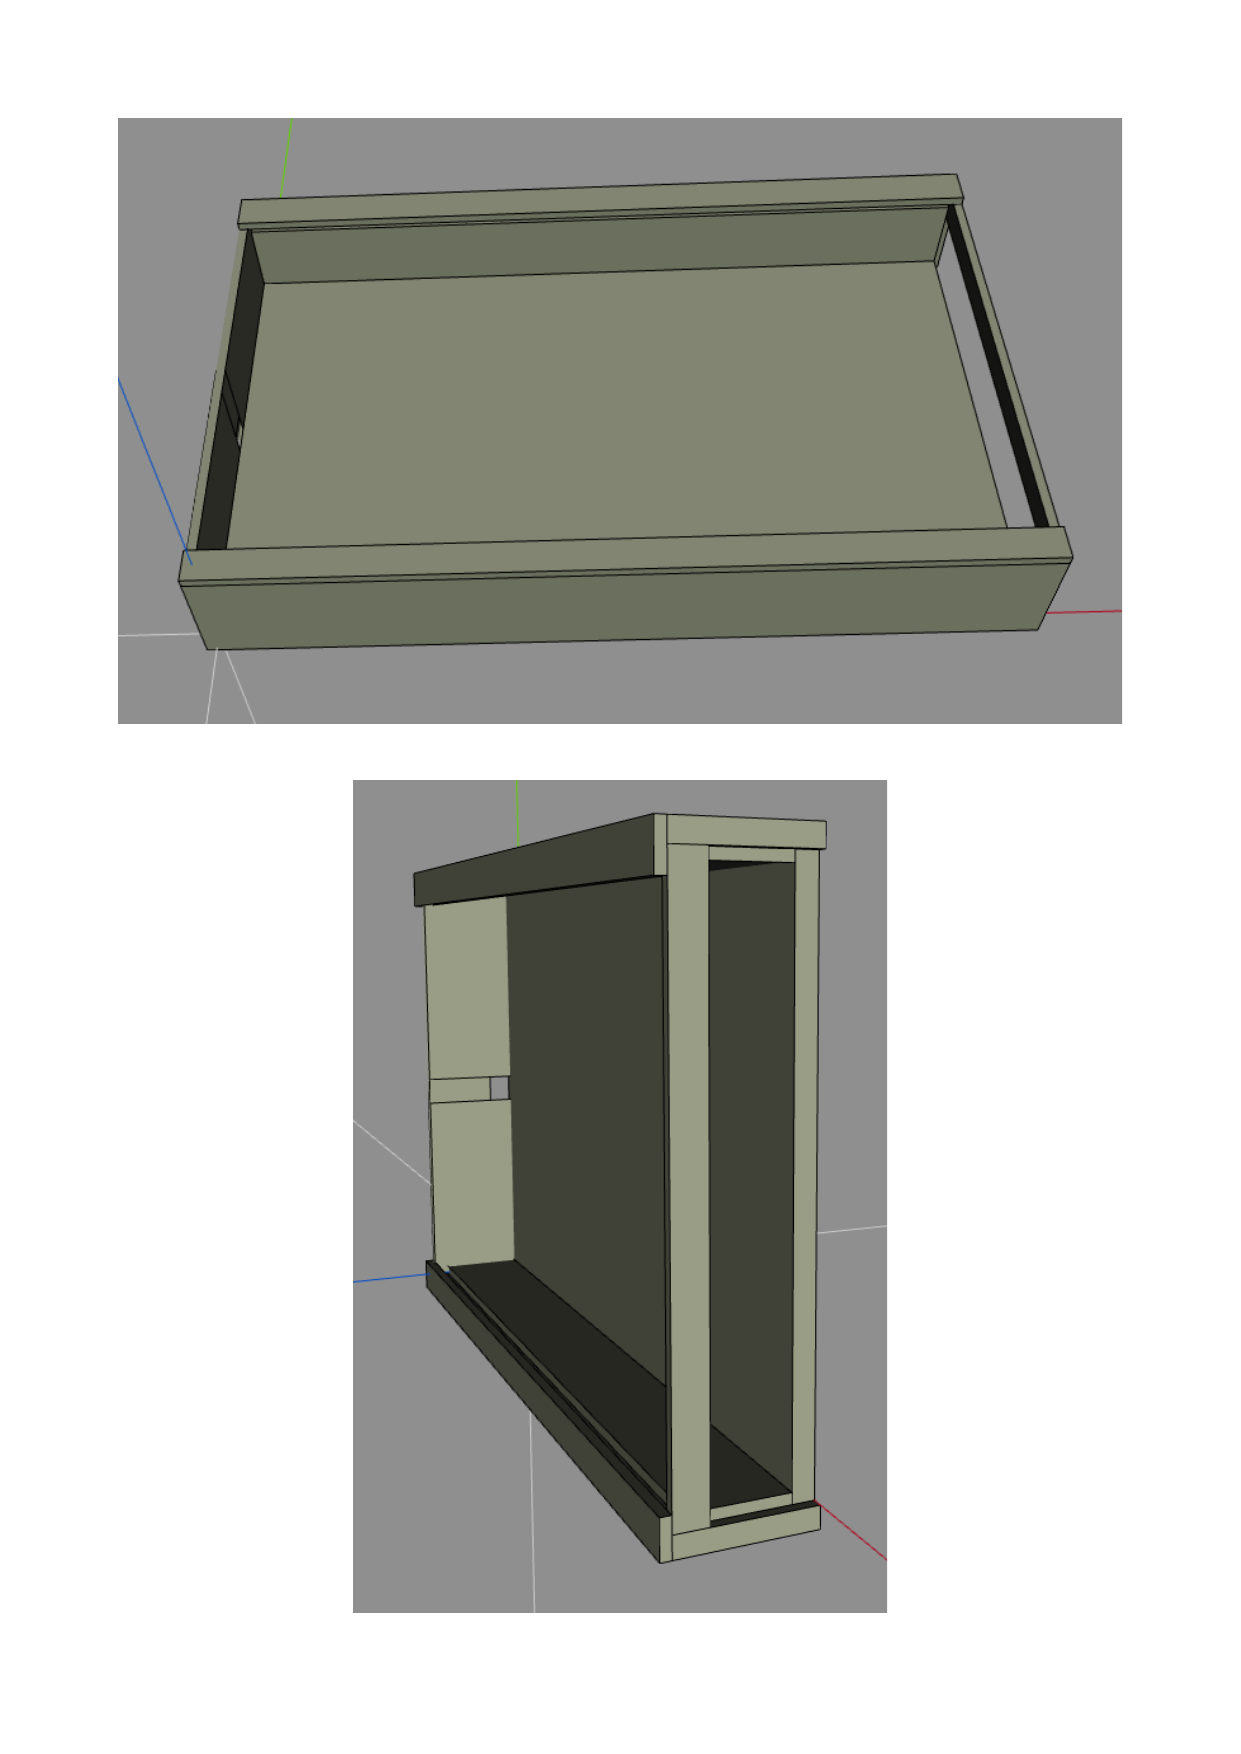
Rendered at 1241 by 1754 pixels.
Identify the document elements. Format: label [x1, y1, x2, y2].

picture [118, 118, 1123, 724]
picture [353, 780, 888, 1613]
